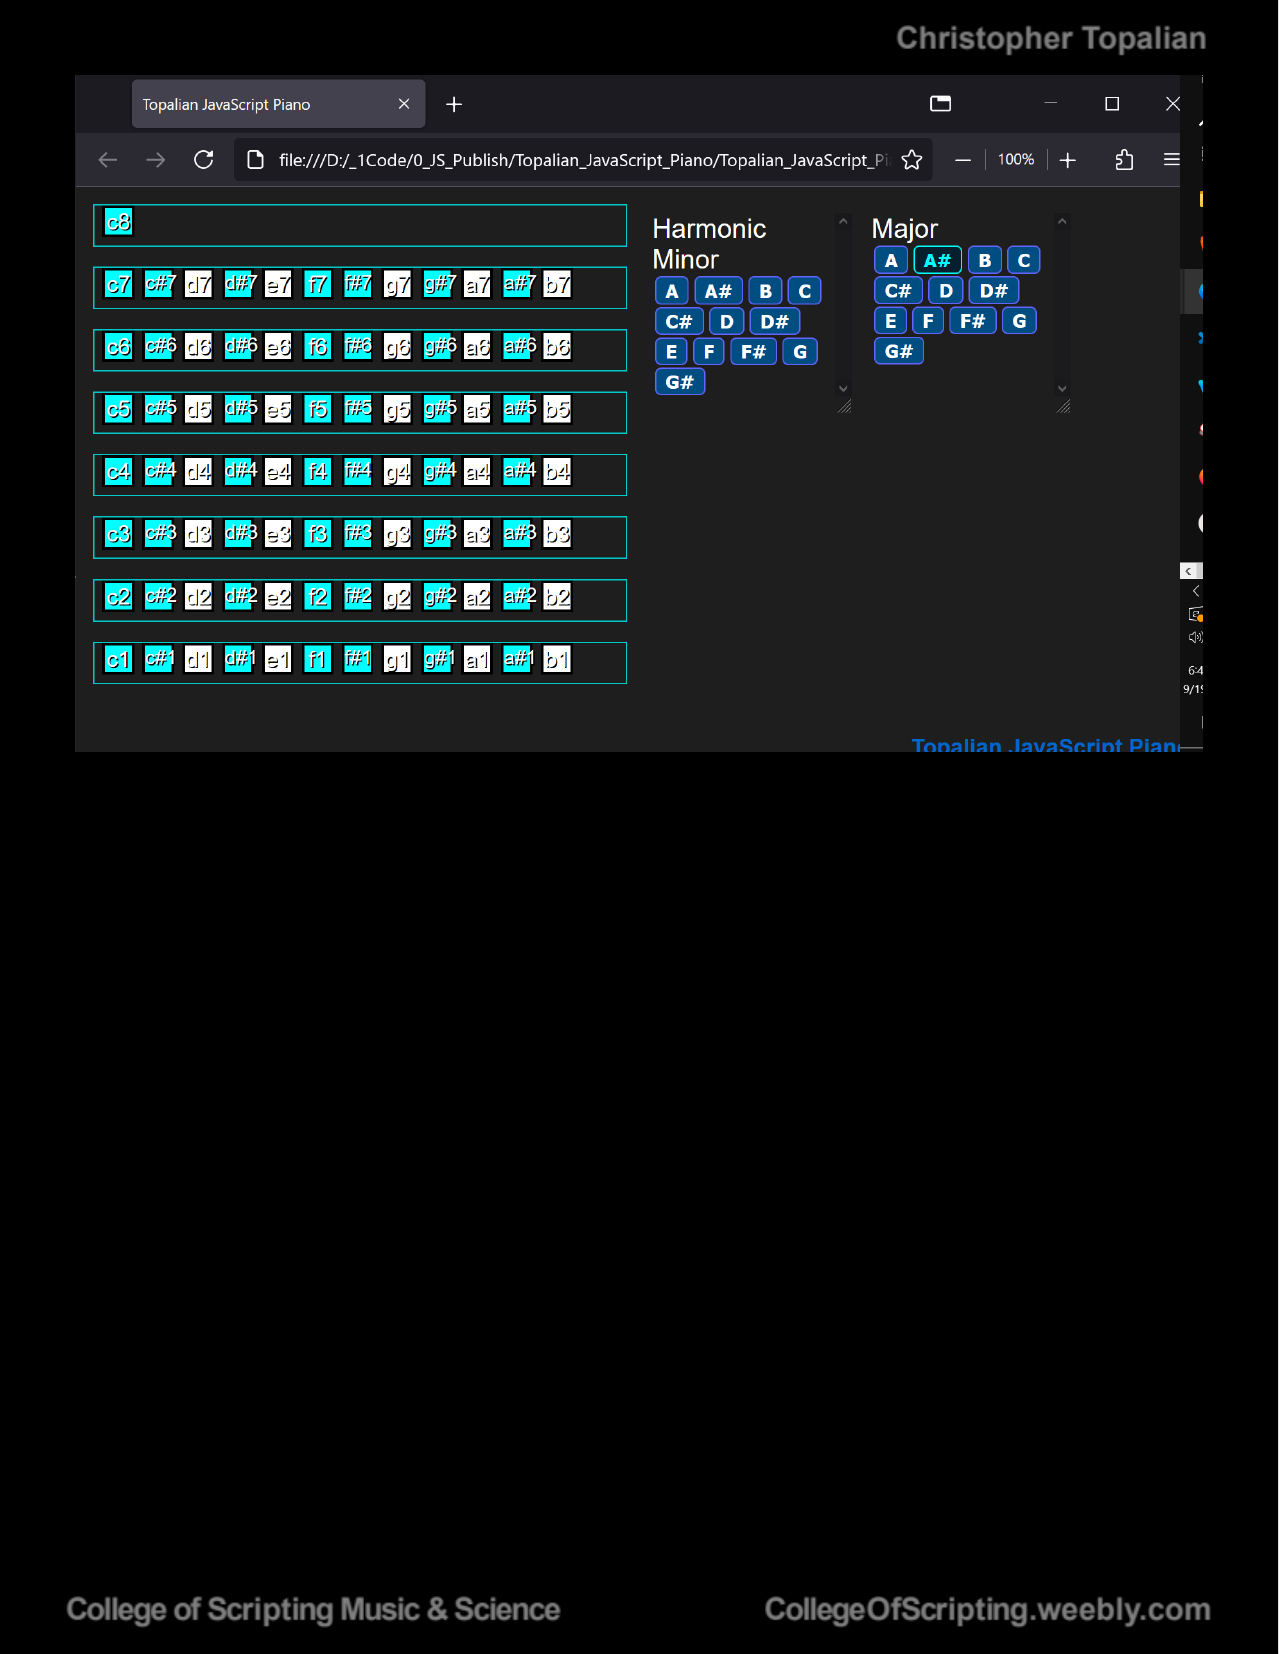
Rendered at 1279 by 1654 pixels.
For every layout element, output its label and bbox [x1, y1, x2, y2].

picture [75, 75, 1203, 752]
